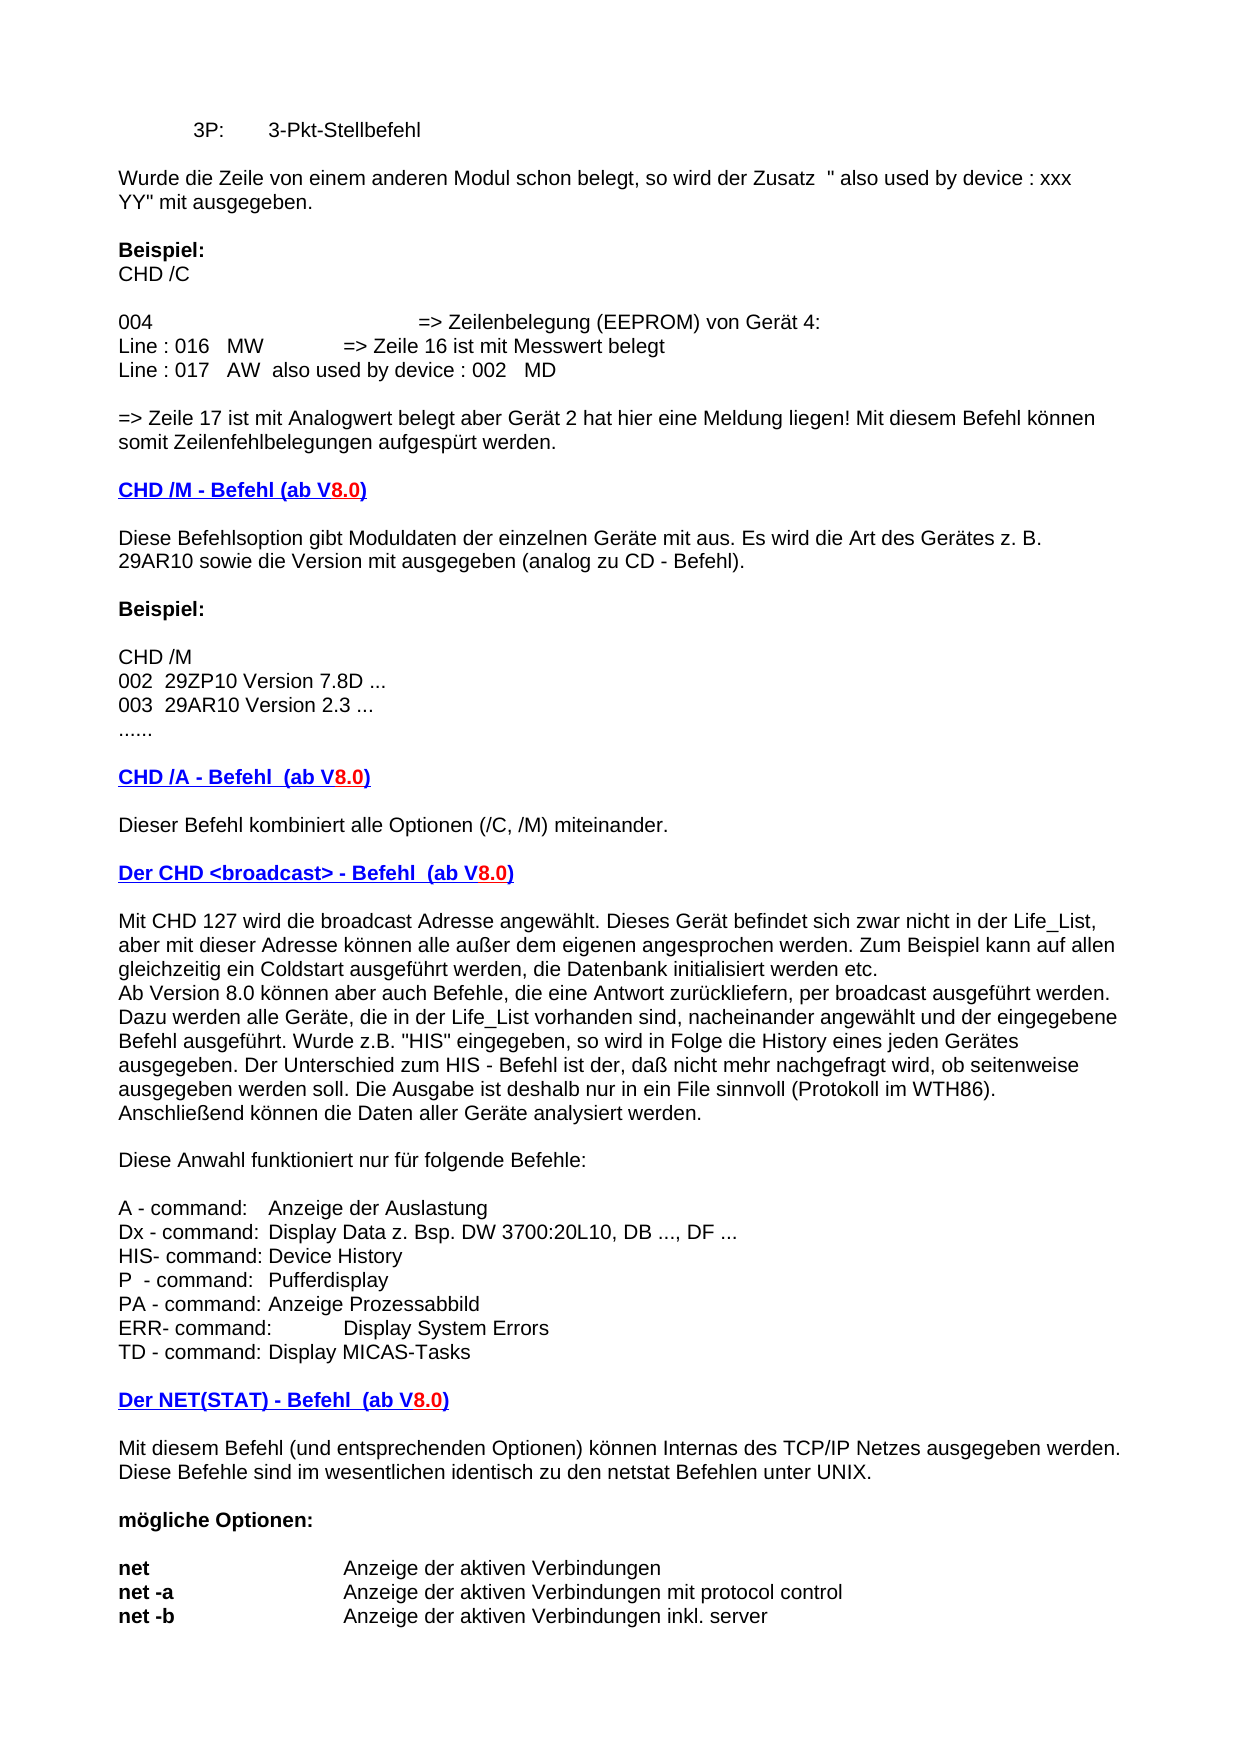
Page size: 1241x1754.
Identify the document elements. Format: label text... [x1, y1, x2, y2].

text Line : 017 AW also used by device : 002 MD [118, 358, 1122, 382]
text net Anzeige der aktiven Verbindungen [118, 1556, 1122, 1579]
text Beispiel: [118, 597, 1122, 621]
text Dieser Befehl kombiniert alle Optionen (/C, /M) miteinander. [118, 813, 1122, 837]
text Diese Anwahl funktioniert nur für folgende Befehle: [118, 1148, 1122, 1172]
text Wurde die Zeile von einem anderen Modul schon belegt, so wird der Zusatz " also used by device : xxx YY" mit ausgegeben. [118, 166, 1122, 214]
text CHD /M - Befehl (ab V8.0) [118, 477, 1122, 501]
text TD - command: Display MICAS-Tasks [118, 1340, 1122, 1364]
text Ab Version 8.0 können aber auch Befehle, die eine Antwort zurückliefern, per broadcast ausgeführt werden. Dazu werden alle Geräte, die in der Life_List vorhanden sind, nacheinander angewählt und der eingegebene Befehl ausgeführt. Wurde z.B. "HIS" eingegeben, so wird in Folge die History eines jeden Gerätes ausgegeben. Der Unterschied zum HIS - Befehl ist der, daß nicht mehr nachgefragt wird, ob seitenweise ausgegeben werden soll. Die Ausgabe ist deshalb nur in ein File sinnvoll (Protokoll im WTH86). Anschließend können die Daten aller Geräte analysiert werden. [118, 981, 1122, 1124]
text => Zeile 17 ist mit Analogwert belegt aber Gerät 2 hat hier eine Meldung liegen! Mit diesem Befehl können somit Zeilenfehlbelegungen aufgespürt werden. [118, 406, 1122, 453]
text 3P: 3-Pkt-Stellbefehl [118, 118, 1122, 142]
text Beispiel: [118, 238, 1122, 262]
text ERR- command: Display System Errors [118, 1316, 1122, 1340]
text mögliche Optionen: [118, 1508, 1122, 1532]
text net -a Anzeige der aktiven Verbindungen mit protocol control [118, 1579, 1122, 1603]
text 002 29ZP10 Version 7.8D ... [118, 669, 1122, 693]
text 004 => Zeilenbelegung (EEPROM) von Gerät 4: [118, 310, 1122, 334]
text Der CHD <broadcast> - Befehl (ab V8.0) [118, 861, 1122, 885]
text HIS- command: Device History [118, 1244, 1122, 1268]
text Diese Befehlsoption gibt Moduldaten der einzelnen Geräte mit aus. Es wird die Art des Gerätes z. B. 29AR10 sowie die Version mit ausgegeben (analog zu CD - Befehl). [118, 525, 1122, 573]
text CHD /A - Befehl (ab V8.0) [118, 765, 1122, 789]
text 003 29AR10 Version 2.3 ... [118, 693, 1122, 717]
text Mit diesem Befehl (und entsprechenden Optionen) können Internas des TCP/IP Netzes ausgegeben werden. Diese Befehle sind im wesentlichen identisch zu den netstat Befehlen unter UNIX. [118, 1436, 1122, 1484]
text Dx - command: Display Data z. Bsp. DW 3700:20L10, DB ..., DF ... [118, 1220, 1122, 1244]
text Mit CHD 127 wird die broadcast Adresse angewählt. Dieses Gerät befindet sich zwar nicht in der Life_List, aber mit dieser Adresse können alle außer dem eigenen angesprochen werden. Zum Beispiel kann auf allen gleichzeitig ein Coldstart ausgeführt werden, die Datenbank initialisiert werden etc. [118, 909, 1122, 981]
text CHD /C [118, 262, 1122, 286]
text PA - command: Anzeige Prozessabbild [118, 1292, 1122, 1316]
text Der NET(STAT) - Befehl (ab V8.0) [118, 1388, 1122, 1412]
text CHD /M [118, 645, 1122, 669]
text ...... [118, 717, 1122, 741]
text net -b Anzeige der aktiven Verbindungen inkl. server [118, 1603, 1122, 1627]
text P - command: Pufferdisplay [118, 1268, 1122, 1292]
text Line : 016 MW => Zeile 16 ist mit Messwert belegt [118, 334, 1122, 358]
text A - command: Anzeige der Auslastung [118, 1196, 1122, 1220]
